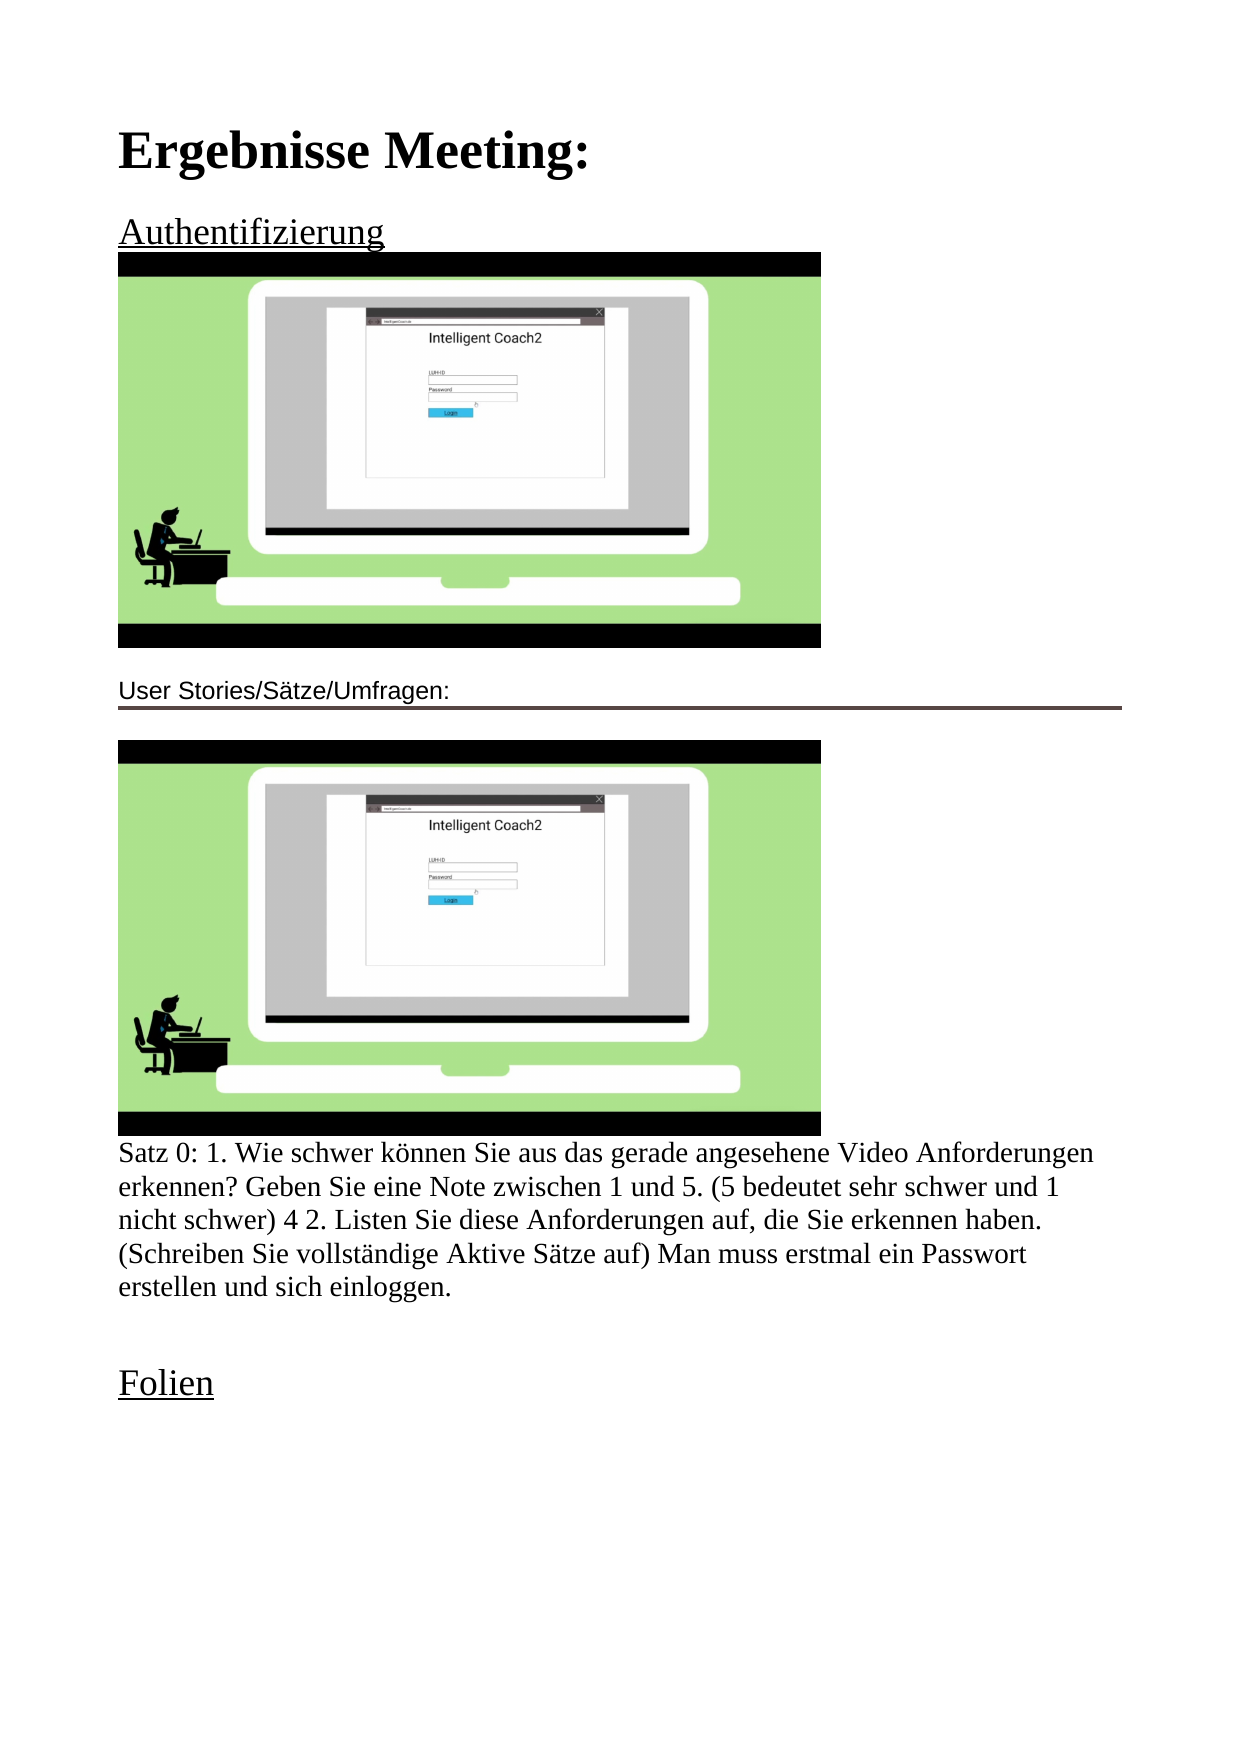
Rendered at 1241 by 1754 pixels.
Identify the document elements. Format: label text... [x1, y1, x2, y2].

picture [118, 740, 821, 1136]
text Satz 0: 1. Wie schwer können Sie aus das gerade angesehene Video Anforderungen erkennen? Geben Sie eine Note zwischen 1 und 5. (5 bedeutet sehr schwer und 1 nicht schwer) 4 2. Listen Sie diese Anforderungen auf, die Sie erkennen haben. (Schreiben Sie vollständige Aktive Sätze auf) Man muss erstmal ein Passwort erstellen und sich einloggen. [118, 1135, 1122, 1303]
subtitle Ergebnisse Meeting: [118, 118, 1122, 180]
subtitle Folien [118, 1360, 1122, 1403]
picture [118, 252, 821, 648]
text User Stories/Sätze/Umfragen: [118, 676, 1122, 706]
subtitle Authentifizierung [118, 209, 1122, 252]
